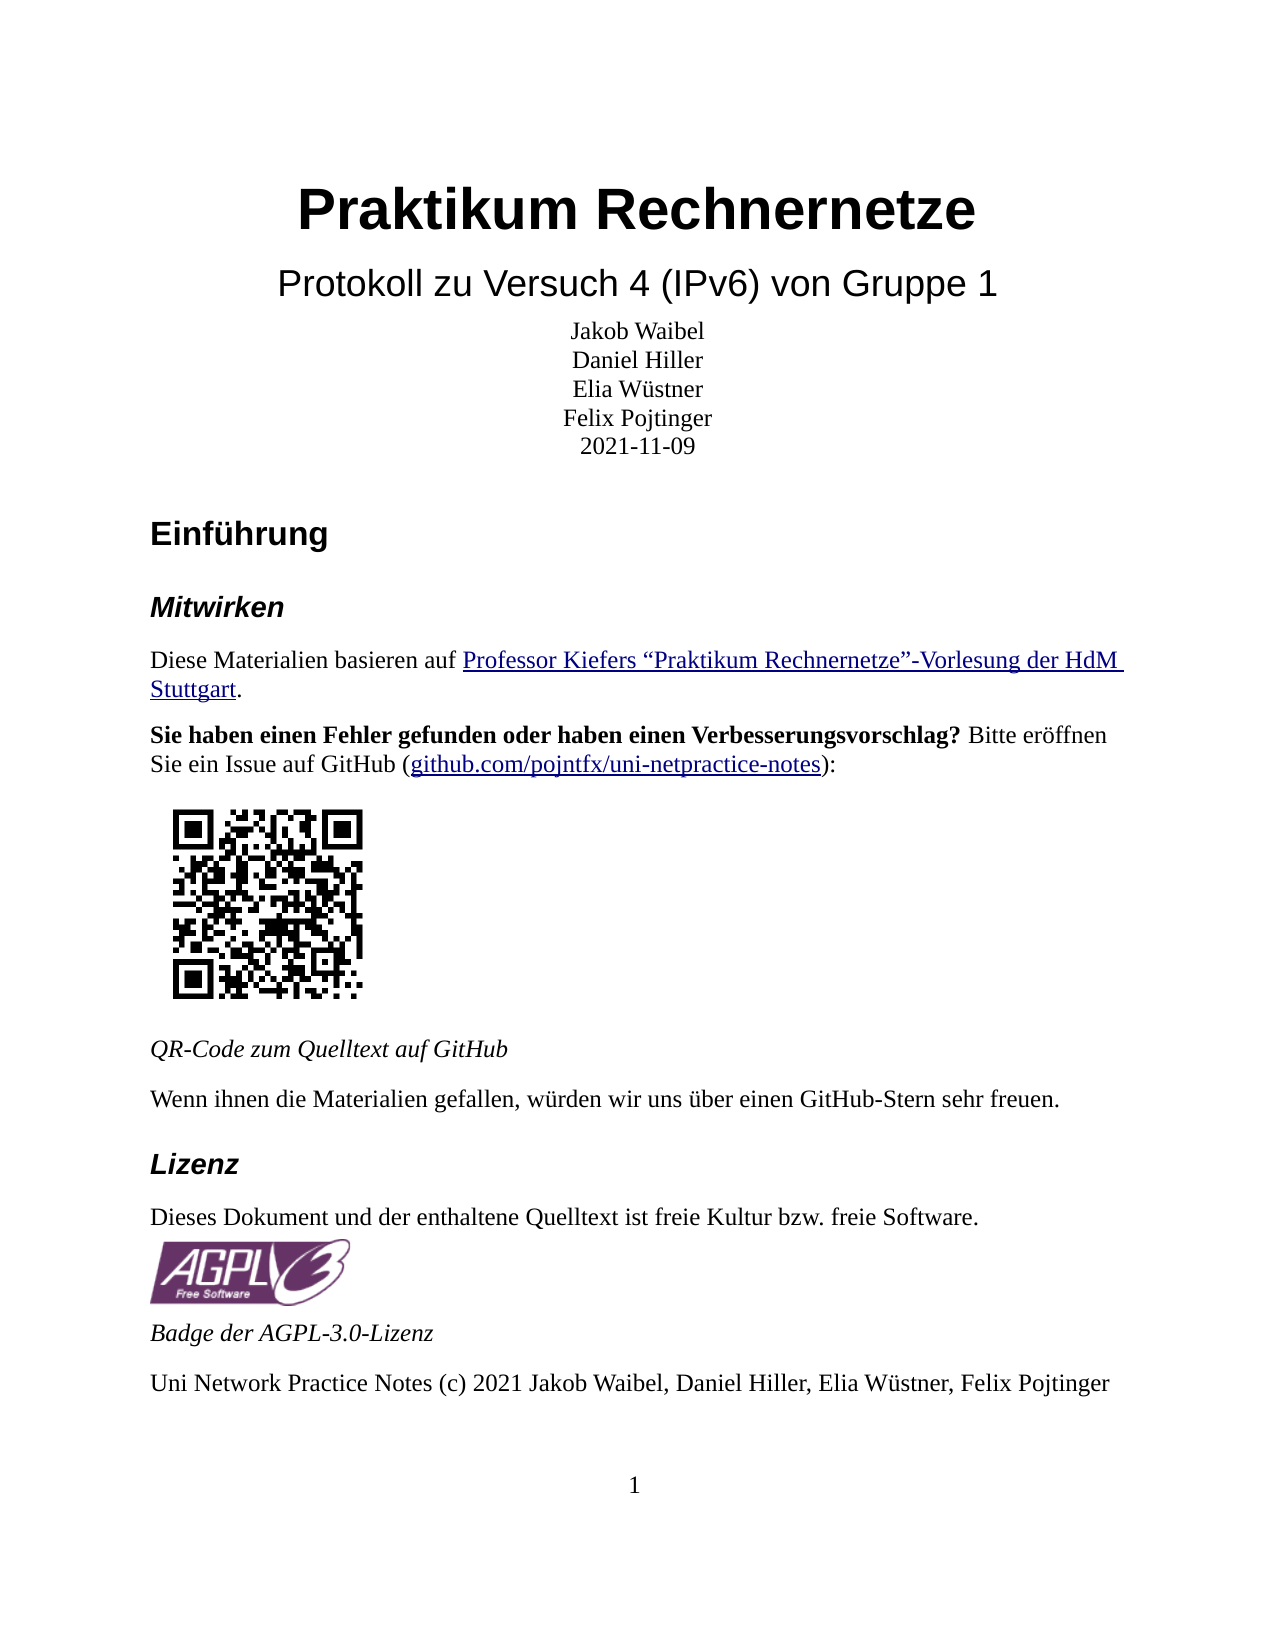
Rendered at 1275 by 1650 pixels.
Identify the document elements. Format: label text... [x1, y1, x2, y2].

text Diese Materialien basieren auf Professor Kiefers “Praktikum Rechnernetze”-Vorlesung der HdM Stuttgart. [150, 645, 1125, 703]
text Elia Wüstner [150, 374, 1125, 403]
text Sie haben einen Fehler gefunden oder haben einen Verbesserungsvorschlag? Bitte eröffnen Sie ein Issue auf GitHub (github.com/pojntfx/uni-netpractice-notes): [150, 721, 1125, 778]
text Daniel Hiller [150, 345, 1125, 374]
text QR-Code zum Quelltext auf GitHub [150, 1034, 1125, 1063]
picture [150, 1239, 350, 1306]
text Badge der AGPL-3.0-Lizenz [150, 1318, 1125, 1347]
subtitle Mitwirken [150, 590, 1125, 624]
title Praktikum Rechnernetze [150, 175, 1125, 242]
picture [150, 787, 385, 1022]
text 2021-11-09 [150, 431, 1125, 460]
text Dieses Dokument und der enthaltene Quelltext ist freie Kultur bzw. freie Software. [150, 1202, 1125, 1231]
subtitle Einführung [150, 514, 1125, 553]
subtitle Lizenz [150, 1147, 1125, 1180]
text Uni Network Practice Notes (c) 2021 Jakob Waibel, Daniel Hiller, Elia Wüstner, Felix Pojtinger [150, 1368, 1125, 1397]
subtitle Protokoll zu Versuch 4 (IPv6) von Gruppe 1 [150, 261, 1125, 304]
text Wenn ihnen die Materialien gefallen, würden wir uns über einen GitHub-Stern sehr freuen. [150, 1084, 1125, 1113]
text Jakob Waibel [150, 316, 1125, 345]
text Felix Pojtinger [150, 403, 1125, 431]
